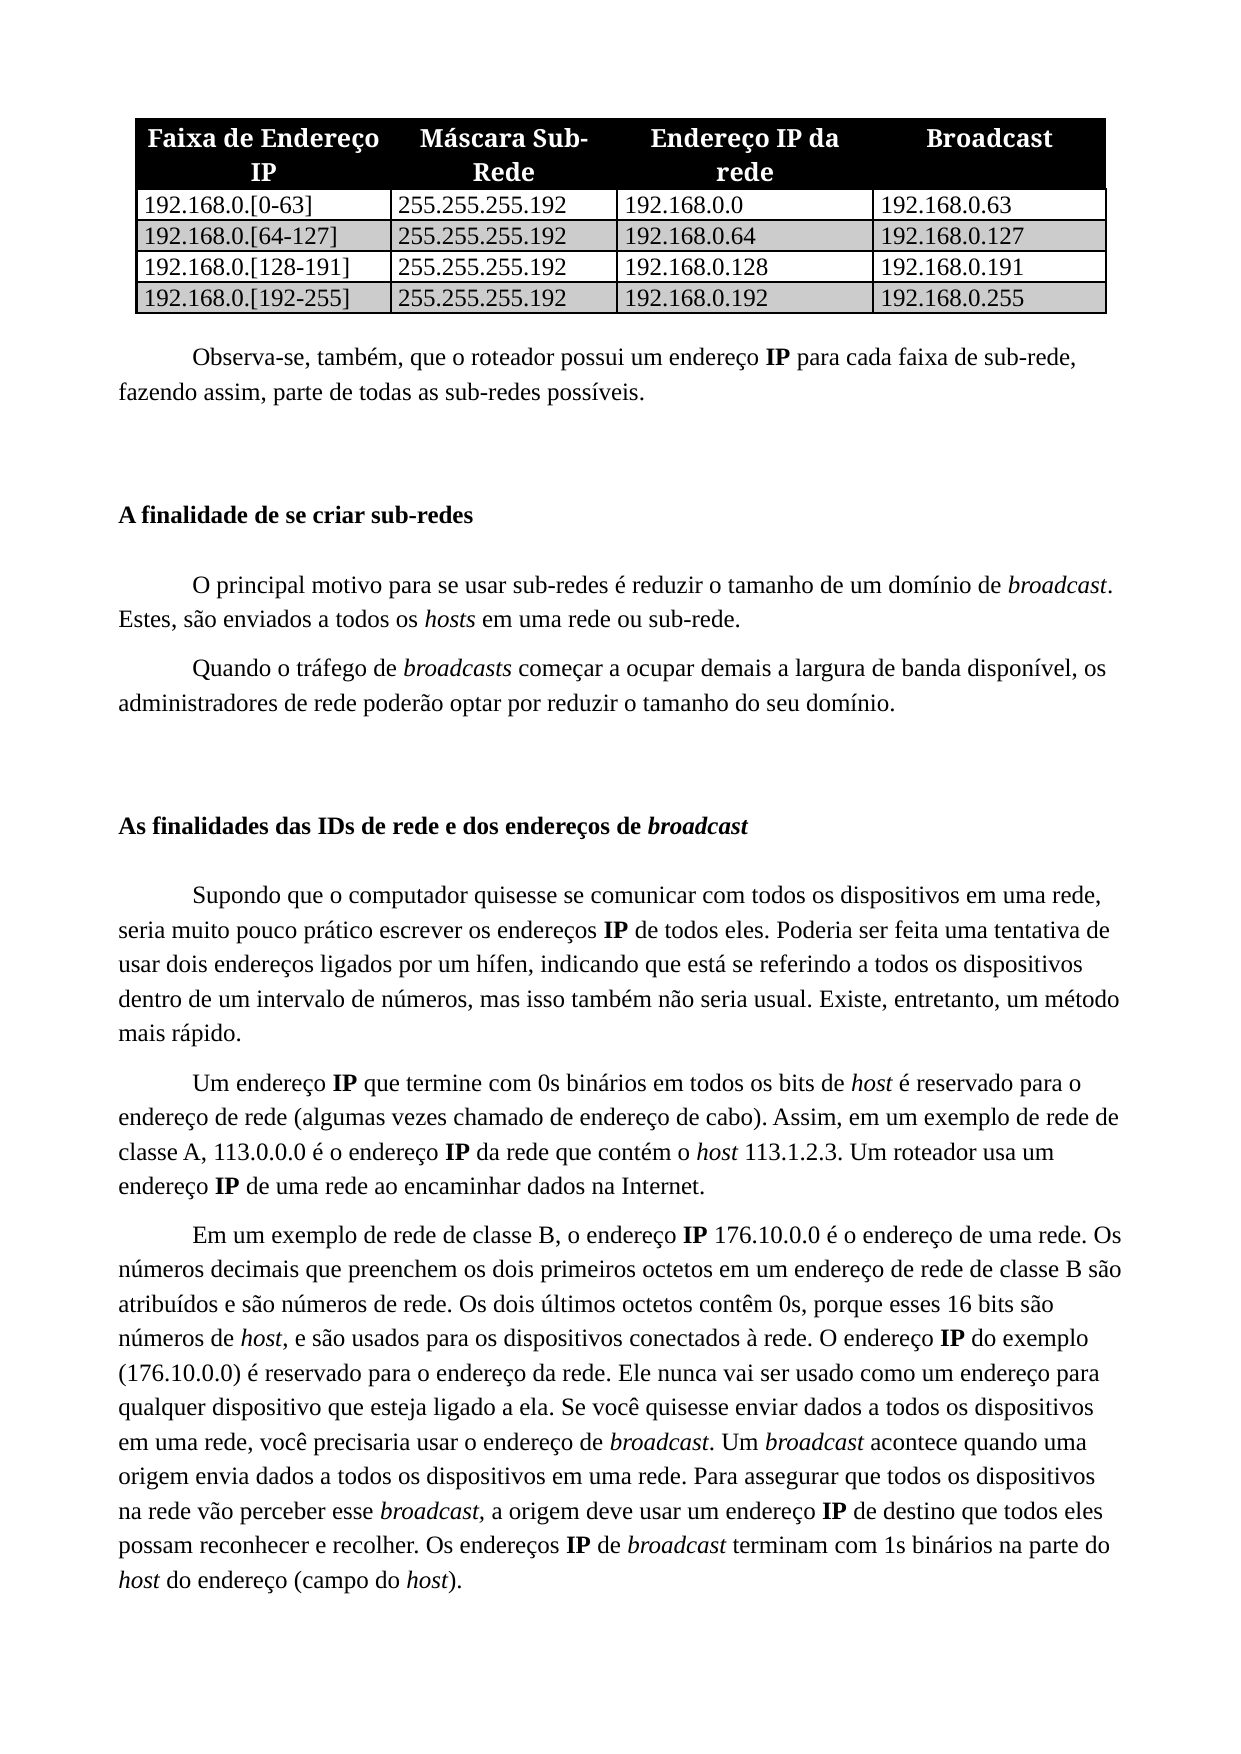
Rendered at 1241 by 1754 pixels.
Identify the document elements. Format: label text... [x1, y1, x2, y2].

table_cell 255.255.255.192 [392, 190, 616, 219]
table_cell 192.168.0.[128-191] [138, 252, 390, 281]
table_cell 255.255.255.192 [392, 283, 616, 312]
table_cell 192.168.0.63 [874, 190, 1105, 219]
text Um endereço IP que termine com 0s binários em todos os bits de host é reservado para o endereço de rede (algumas vezes chamado de endereço de cabo). Assim, em um exemplo de rede de classe A, 113.0.0.0 é o endereço IP da rede que contém o host 113.1.2.3. Um roteador usa um endereço IP de uma rede ao encaminhar dados na Internet. [118, 1068, 1122, 1200]
table_header Faixa de Endereço IP [138, 120, 391, 188]
table_cell 192.168.0.127 [874, 221, 1105, 250]
table_cell 192.168.0.128 [618, 252, 872, 281]
table_header Broadcast [873, 120, 1106, 188]
table_header Endereço IP da rede [617, 120, 873, 188]
table_cell 192.168.0.0 [618, 190, 872, 219]
table_cell 255.255.255.192 [392, 221, 616, 250]
text Quando o tráfego de broadcasts começar a ocupar demais a largura de banda disponível, os administradores de rede poderão optar por reduzir o tamanho do seu domínio. [118, 653, 1122, 717]
subtitle As finalidades das IDs de rede e dos endereços de broadcast [118, 811, 1122, 839]
text Em um exemplo de rede de classe B, o endereço IP 176.10.0.0 é o endereço de uma rede. Os números decimais que preenchem os dois primeiros octetos em um endereço de rede de classe B são atribuídos e são números de rede. Os dois últimos octetos contêm 0s, porque esses 16 bits são números de host, e são usados para os dispositivos conectados à rede. O endereço IP do exemplo (176.10.0.0) é reservado para o endereço da rede. Ele nunca vai ser usado como um endereço para qualquer dispositivo que esteja ligado a ela. Se você quisesse enviar dados a todos os dispositivos em uma rede, você precisaria usar o endereço de broadcast. Um broadcast acontece quando uma origem envia dados a todos os dispositivos em uma rede. Para assegurar que todos os dispositivos na rede vão perceber esse broadcast, a origem deve usar um endereço IP de destino que todos eles possam reconhecer e recolher. Os endereços IP de broadcast terminam com 1s binários na parte do host do endereço (campo do host). [118, 1220, 1122, 1594]
text O principal motivo para se usar sub-redes é reduzir o tamanho de um domínio de broadcast. Estes, são enviados a todos os hosts em uma rede ou sub-rede. [118, 570, 1122, 633]
table_cell 192.168.0.[0-63] [138, 190, 390, 219]
subtitle A finalidade de se criar sub-redes [118, 500, 1122, 529]
table_cell 192.168.0.255 [874, 283, 1105, 312]
text Observa-se, também, que o roteador possui um endereço IP para cada faixa de sub-rede, fazendo assim, parte de todas as sub-redes possíveis. [118, 342, 1122, 406]
table_cell 192.168.0.[192-255] [138, 283, 390, 312]
text Supondo que o computador quisesse se comunicar com todos os dispositivos em uma rede, seria muito pouco prático escrever os endereços IP de todos eles. Poderia ser feita uma tentativa de usar dois endereços ligados por um hífen, indicando que está se referindo a todos os dispositivos dentro de um intervalo de números, mas isso também não seria usual. Existe, entretanto, um método mais rápido. [118, 881, 1122, 1047]
table_cell 192.168.0.[64-127] [138, 221, 390, 250]
table_cell 192.168.0.64 [618, 221, 872, 250]
table_cell 192.168.0.192 [618, 283, 872, 312]
table_cell 192.168.0.191 [874, 252, 1105, 281]
table_header Máscara Sub-Rede [391, 120, 617, 188]
table_cell 255.255.255.192 [392, 252, 616, 281]
